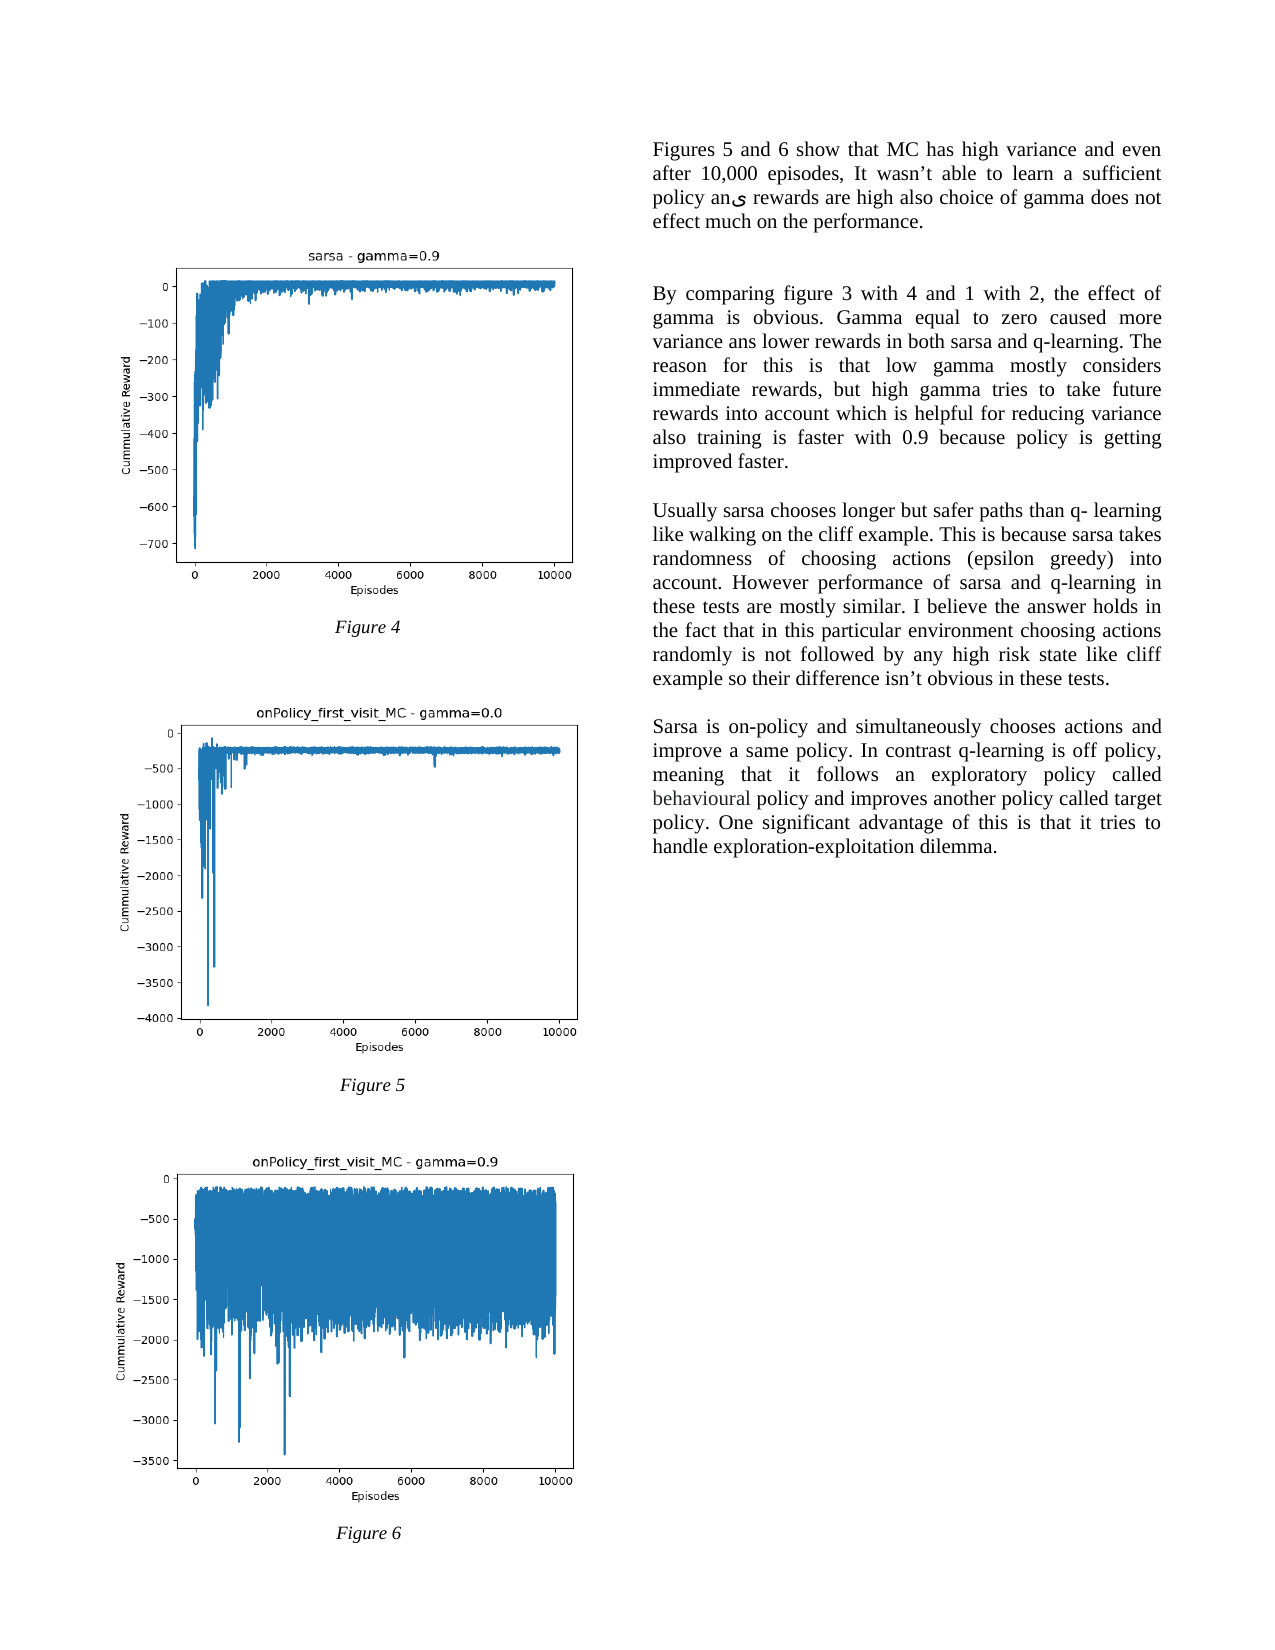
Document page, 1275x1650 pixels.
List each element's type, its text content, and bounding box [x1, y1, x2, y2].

text Usually sarsa chooses longer but safer paths than q- learning like walking on the cliff example. This is because sarsa takes randomness of choosing actions (epsilon greedy) into account. However performance of sarsa and q-learning in these tests are mostly similar. I believe the answer holds in the fact that in this particular environment choosing actions randomly is not followed by any high risk state like cliff example so their difference isn’t obvious in these tests. [652, 497, 1162, 690]
text Figure 5 [117, 1061, 627, 1095]
text Sarsa is on-policy and simultaneously chooses actions and improve a same policy. In contrast q-learning is off policy, meaning that it follows an exploratory policy called behavioural policy and improves another policy called target policy. One significant advantage of this is that it tries to handle exploration-exploitation dilemma. [652, 714, 1162, 858]
text Figure 4 [112, 604, 622, 638]
text Figures 5 and 6 show that MC has high variance and even after 10,000 episodes, It wasn’t able to learn a sufficient policy anی rewards are high also choice of gamma does not effect much on the performance. [652, 137, 1162, 233]
picture [112, 221, 623, 604]
text By comparing figure 3 with 4 and 1 with 2, the effect of gamma is obvious. Gamma equal to zero caused more variance ans lower rewards in both sarsa and q-learning. The reason for this is that low gamma mostly considers immediate rewards, but high gamma tries to take future rewards into account which is helpful for reducing variance also training is faster with 0.9 because policy is getting improved faster. [652, 281, 1162, 473]
picture [117, 678, 628, 1061]
picture [113, 1127, 624, 1510]
text Figure 6 [113, 1510, 623, 1544]
